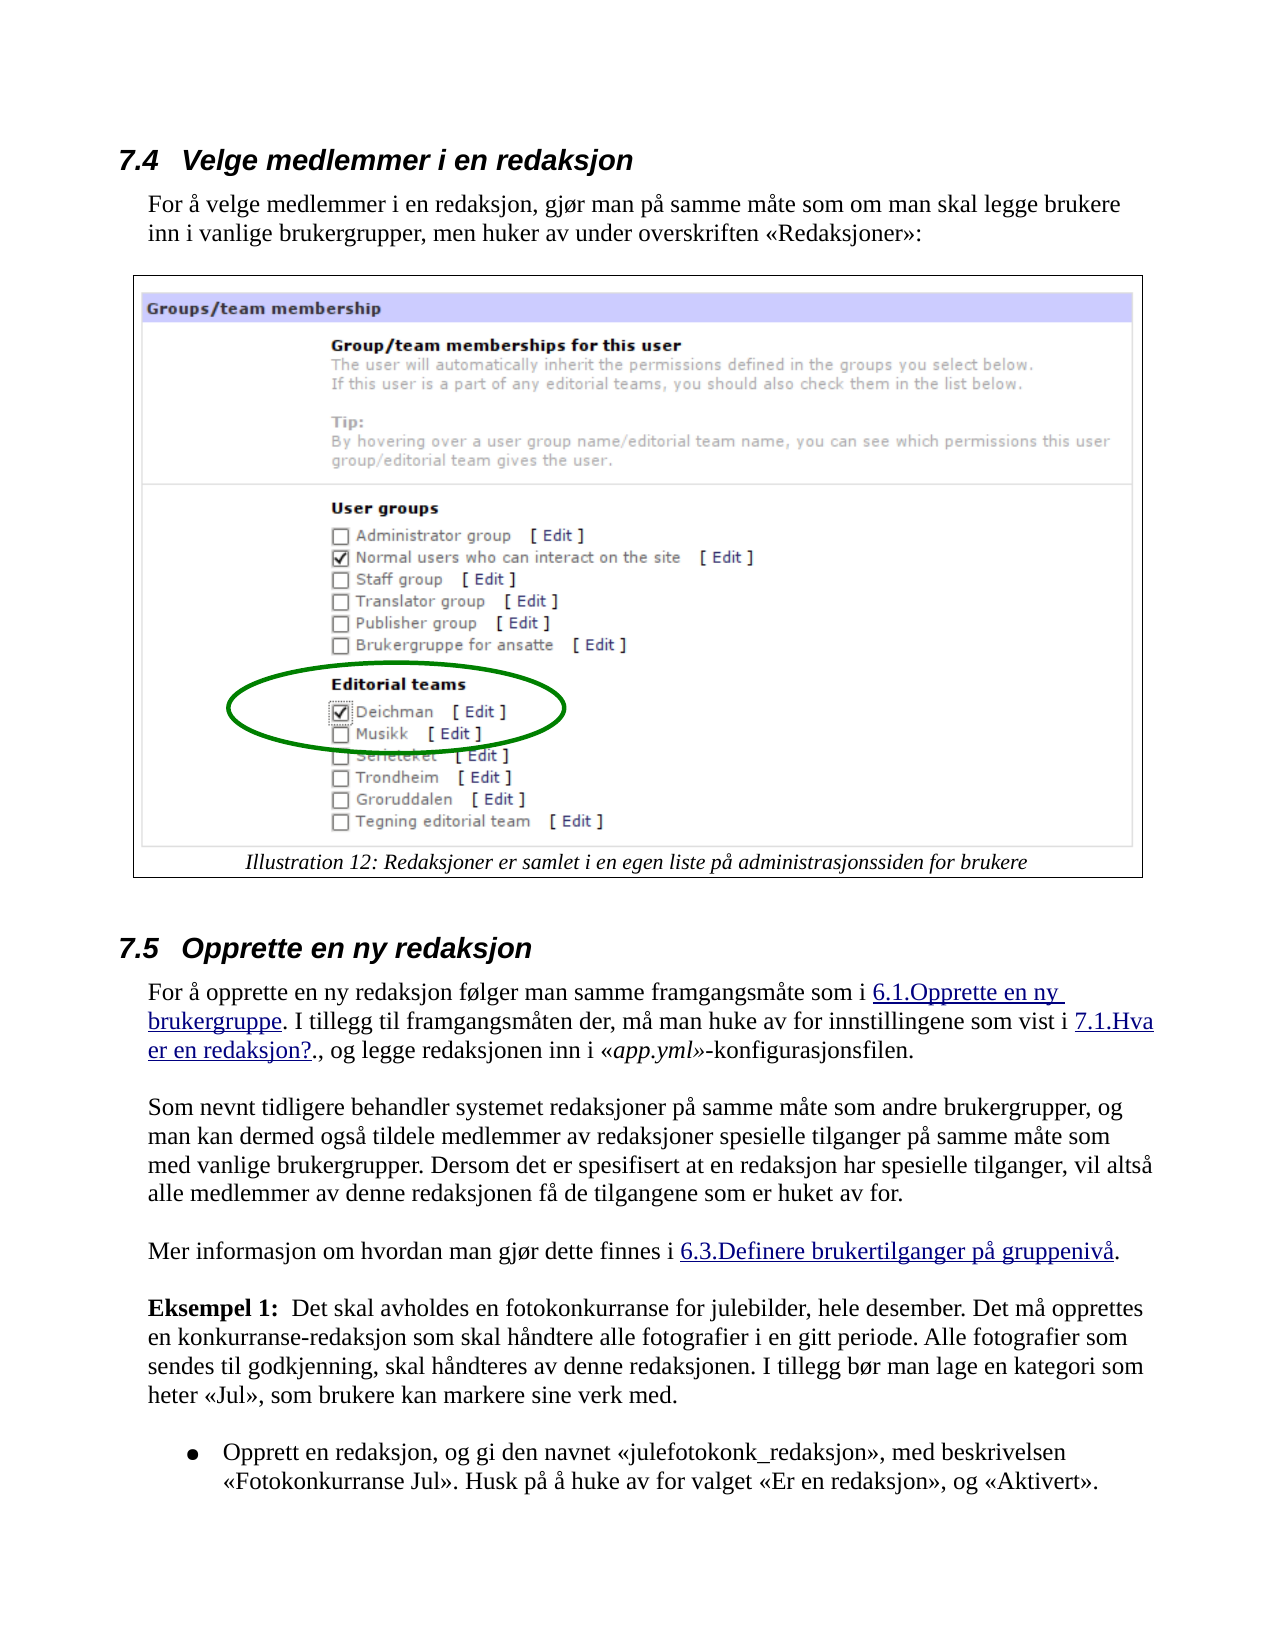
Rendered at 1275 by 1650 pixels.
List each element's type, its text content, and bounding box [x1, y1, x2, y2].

picture [136, 291, 1140, 850]
text Illustration 12: Redaksjoner er samlet i en egen liste på administrasjonssiden for brukere [136, 850, 1139, 874]
subtitle Opprette en ny redaksjon [118, 931, 1157, 965]
text For å opprette en ny redaksjon følger man samme framgangsmåte som i 6.1.Opprette en ny brukergruppe. I tillegg til framgangsmåten der, må man huke av for innstillingene som vist i 7.1.Hva er en redaksjon?., og legge redaksjonen inn i «app.yml»-konfigurasjonsfilen. [148, 977, 1157, 1063]
text Som nevnt tidligere behandler systemet redaksjoner på samme måte som andre brukergrupper, og man kan dermed også tildele medlemmer av redaksjoner spesielle tilganger på samme måte som med vanlige brukergrupper. Dersom det er spesifisert at en redaksjon har spesielle tilganger, vil altså alle medlemmer av denne redaksjonen få de tilgangene som er huket av for. [148, 1092, 1157, 1207]
text For å velge medlemmer i en redaksjon, gjør man på samme måte som om man skal legge brukere inn i vanlige brukergrupper, men huker av under overskriften «Redaksjoner»: [148, 189, 1157, 247]
text Eksempel 1: Det skal avholdes en fotokonkurranse for julebilder, hele desember. Det må opprettes en konkurranse-redaksjon som skal håndtere alle fotografier i en gitt periode. Alle fotografier som sendes til godkjenning, skal håndteres av denne redaksjonen. I tillegg bør man lage en kategori som heter «Jul», som brukere kan markere sine verk med. [148, 1293, 1157, 1408]
text Mer informasjon om hvordan man gjør dette finnes i 6.3.Definere brukertilganger på gruppenivå. [148, 1236, 1157, 1265]
subtitle Velge medlemmer i en redaksjon [118, 143, 1157, 177]
list Opprett en redaksjon, og gi den navnet «julefotokonk_redaksjon», med beskrivelsen «Fotokonkurranse Jul». Husk på å huke av for valget «Er en redaksjon», og «Aktivert». [185, 1437, 1157, 1523]
